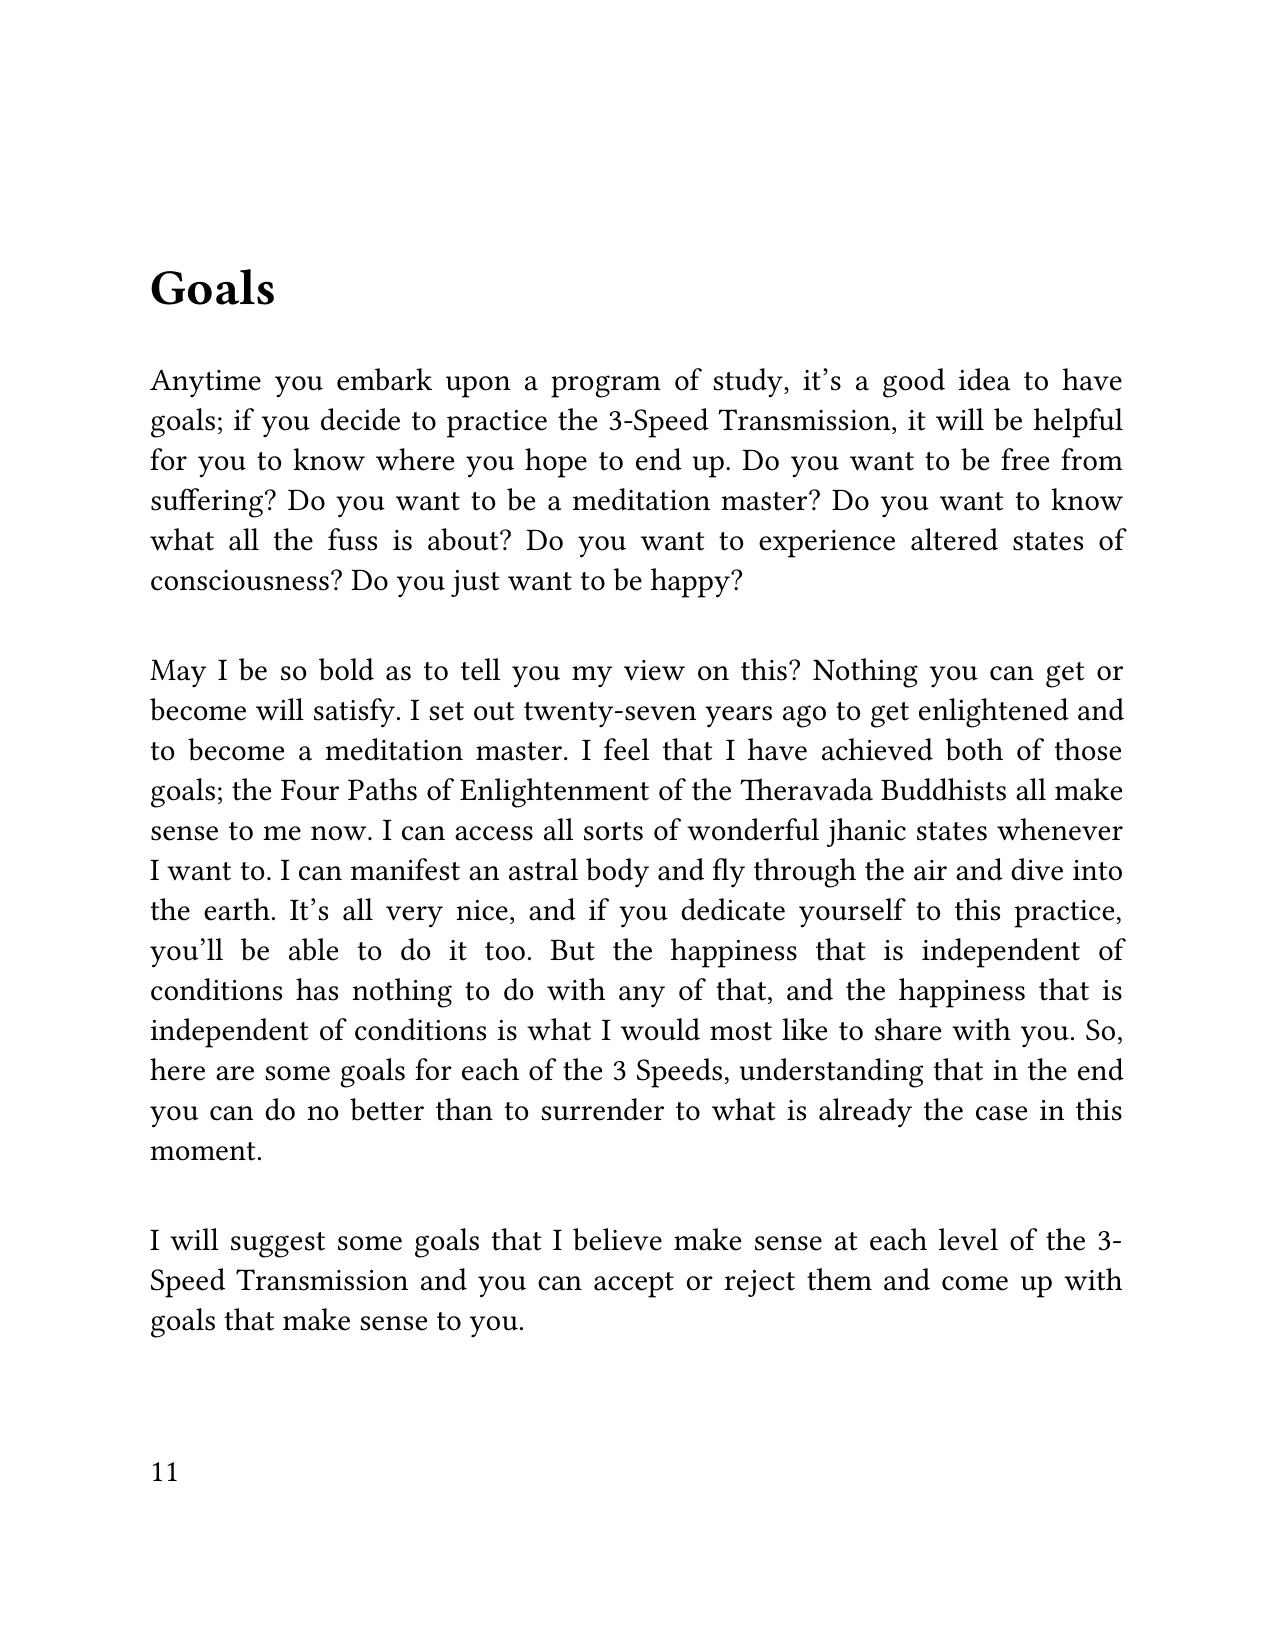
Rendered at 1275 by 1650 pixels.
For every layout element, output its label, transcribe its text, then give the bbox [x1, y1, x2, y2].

subtitle Goals [150, 257, 1125, 317]
text Anytime you embark upon a program of study, it’s a good idea to have goals; if you decide to practice the 3-Speed Transmission, it will be helpful for you to know where you hope to end up. Do you want to be free from suffering? Do you want to be a meditation master? Do you want to know what all the fuss is about? Do you want to experience altered states of consciousness? Do you just want to be happy? [150, 358, 1125, 598]
text May I be so bold as to tell you my view on this? Nothing you can get or become will satisfy. I set out twenty-seven years ago to get enlightened and to become a meditation master. I feel that I have achieved both of those goals; the Four Paths of Enlightenment of the Theravada Buddhists all make sense to me now. I can access all sorts of wonderful jhanic states whenever I want to. I can manifest an astral body and fly through the air and dive into the earth. It’s all very nice, and if you dedicate yourself to this practice, you’ll be able to do it too. But the happiness that is independent of conditions has nothing to do with any of that, and the happiness that is independent of conditions is what I would most like to share with you. So, here are some goals for each of the 3 Speeds, understanding that in the end you can do no better than to surrender to what is already the case in this moment. [150, 648, 1125, 1168]
text I will suggest some goals that I believe make sense at each level of the 3-Speed Transmission and you can accept or reject them and come up with goals that make sense to you. [150, 1218, 1125, 1338]
